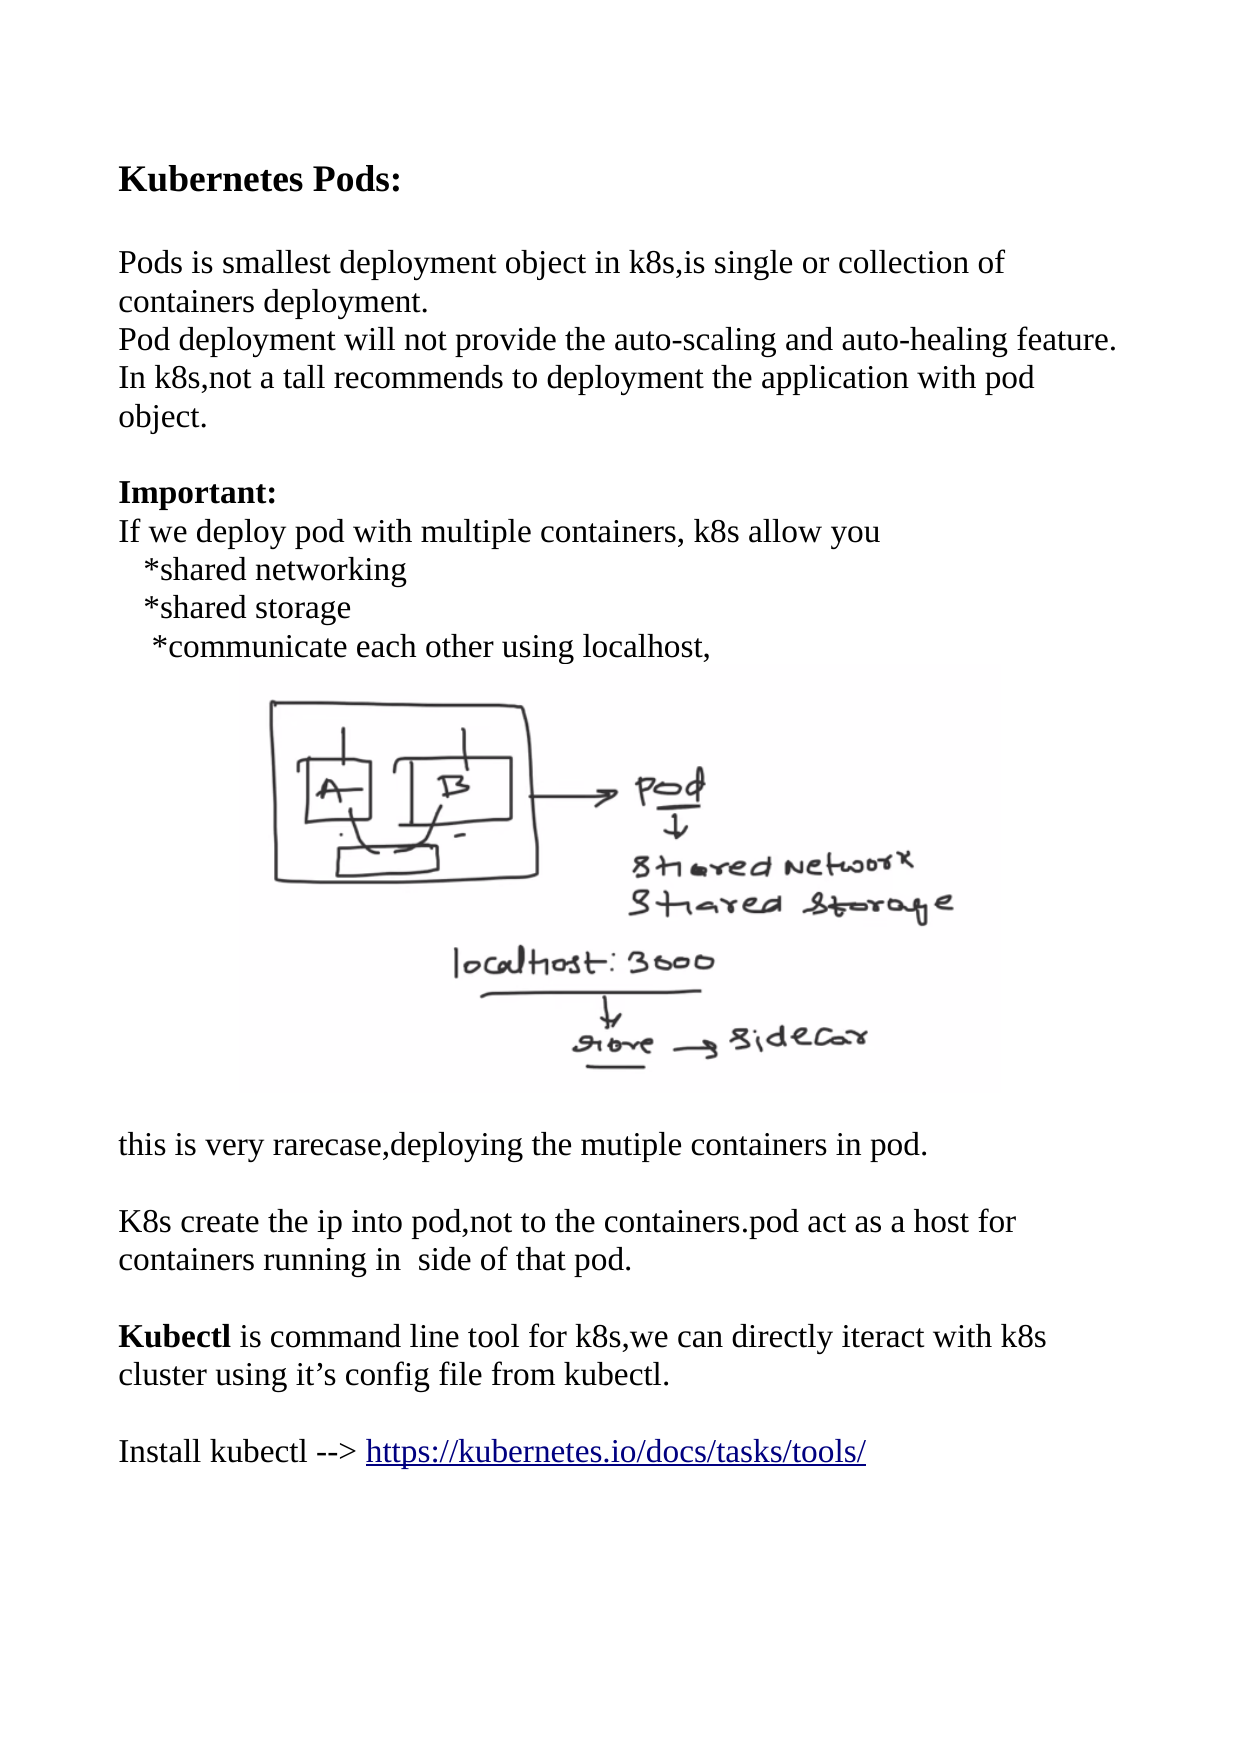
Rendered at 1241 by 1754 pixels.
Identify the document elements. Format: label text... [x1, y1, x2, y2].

text Kubernetes Pods: [118, 156, 1122, 199]
text K8s create the ip into pod,not to the containers.pod act as a host for containers running in side of that pod. [118, 1201, 1122, 1278]
text In k8s,not a tall recommends to deployment the application with pod object. [118, 358, 1122, 434]
text *communicate each other using localhost, [118, 626, 1122, 664]
text *shared networking [118, 549, 1122, 588]
text this is very rarecase,deploying the mutiple containers in pod. [118, 1124, 1122, 1163]
text If we deploy pod with multiple containers, k8s allow you [118, 511, 1122, 549]
text Pods is smallest deployment object in k8s,is single or collection of containers deployment. [118, 243, 1122, 319]
text Kubectl is command line tool for k8s,we can directly iteract with k8s cluster using it’s config file from kubectl. [118, 1316, 1122, 1393]
text Important: [118, 473, 1122, 511]
text *shared storage [118, 588, 1122, 626]
picture [239, 664, 1002, 1093]
text Pod deployment will not provide the auto-scaling and auto-healing feature. [118, 319, 1122, 358]
text Install kubectl --> https://kubernetes.io/docs/tasks/tools/ [118, 1431, 1122, 1469]
